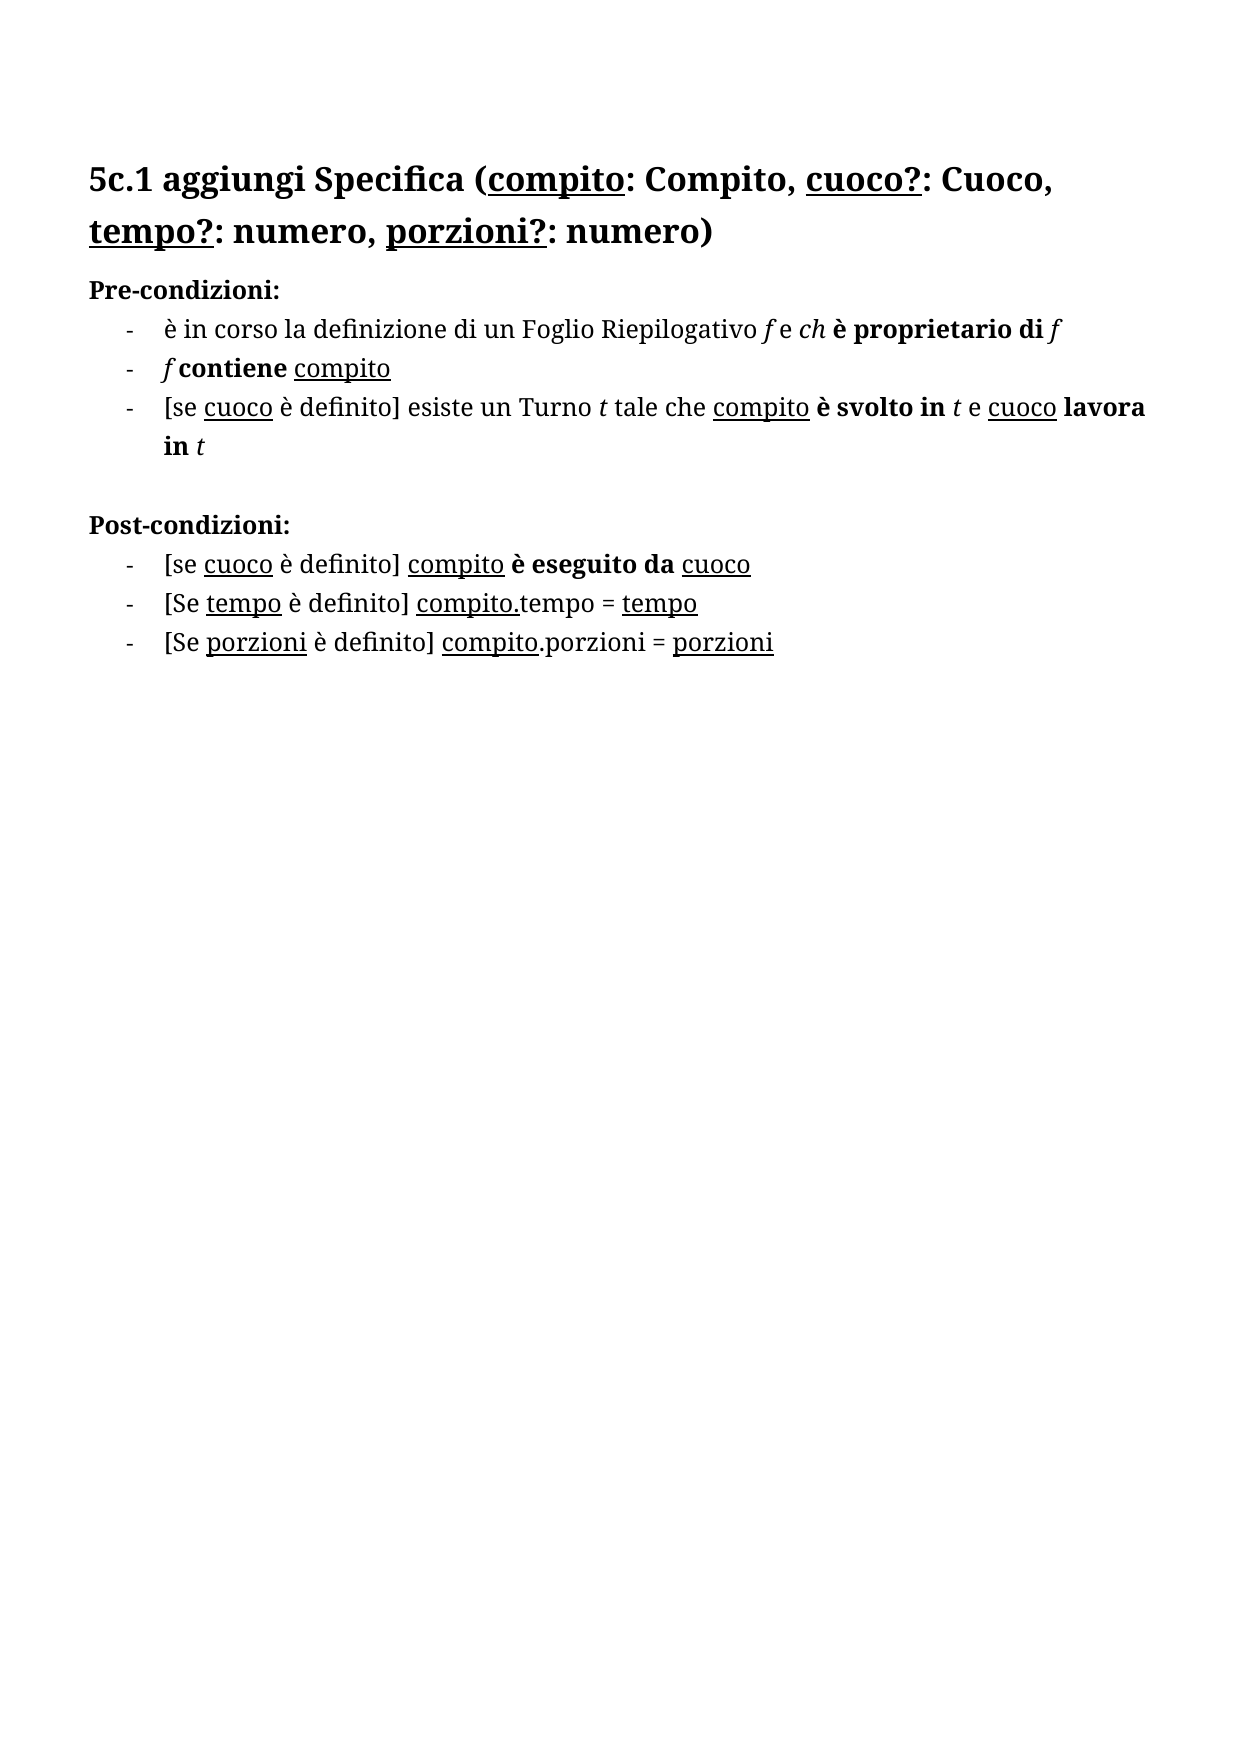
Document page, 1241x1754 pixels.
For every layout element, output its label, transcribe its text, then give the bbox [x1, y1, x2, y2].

list [se cuoco è definito] compito è eseguito da cuoco [126, 547, 1152, 581]
list [se cuoco è definito] esiste un Turno t tale che compito è svolto in t e cuoco lavora in t [126, 390, 1152, 463]
subtitle 5c.1 aggiungi Specifica (compito: Compito, cuoco?: Cuoco, tempo?: numero, porzioni?: numero) [88, 156, 1152, 253]
text Post-condizioni: [88, 507, 1152, 541]
text Pre-condizioni: [88, 272, 1152, 306]
list [Se tempo è definito] compito.tempo = tempo [126, 586, 1152, 620]
list è in corso la definizione di un Foglio Riepilogativo f e ch è proprietario di f [126, 312, 1152, 346]
list f contiene compito [126, 351, 1152, 385]
list [Se porzioni è definito] compito.porzioni = porzioni [126, 625, 1152, 659]
